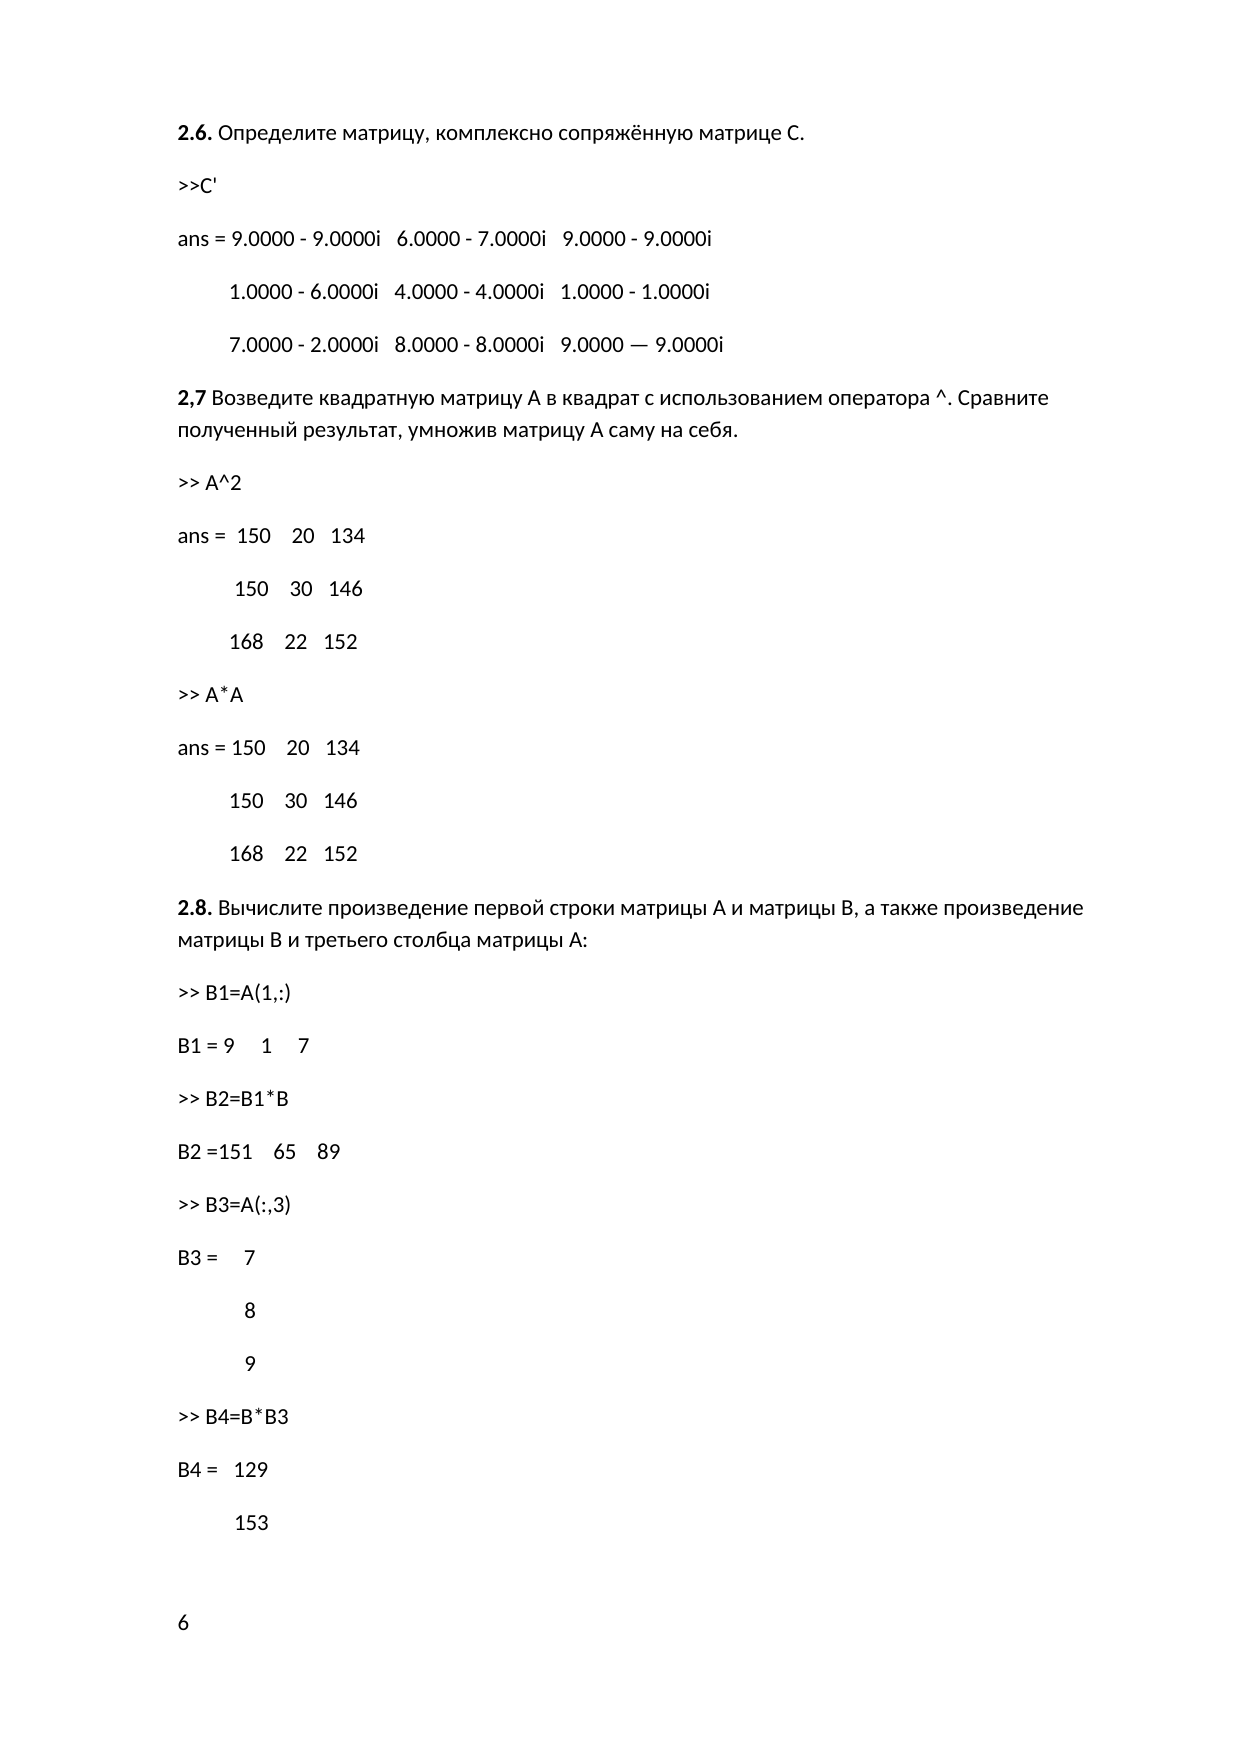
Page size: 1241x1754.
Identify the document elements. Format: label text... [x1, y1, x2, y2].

text B1 = 9 1 7 [177, 1031, 1152, 1059]
text ans = 150 20 134 [177, 521, 1152, 549]
text 8 [177, 1296, 1152, 1324]
text 153 [177, 1508, 1152, 1536]
text ans = 9.0000 - 9.0000i 6.0000 - 7.0000i 9.0000 - 9.0000i [177, 224, 1152, 252]
text ans = 150 20 134 [177, 733, 1152, 762]
text B2 =151 65 89 [177, 1137, 1152, 1165]
text >> A^2 [177, 468, 1152, 496]
text 150 30 146 [177, 574, 1152, 602]
text 2,7 Возведите квадратную матрицу A в квадрат с использованием оператора ^. Сравните полученный результат, умножив матрицу A саму на себя. [177, 383, 1152, 443]
text 1.0000 - 6.0000i 4.0000 - 4.0000i 1.0000 - 1.0000i [177, 277, 1152, 305]
text 2.6. Определите матрицу, комплексно сопряжённую матрице С. [177, 118, 1152, 146]
text >> B3=A(:,3) [177, 1190, 1152, 1218]
text >> B1=A(1,:) [177, 978, 1152, 1006]
text >>C' [177, 171, 1152, 199]
text >> A*A [177, 681, 1152, 708]
text B3 = 7 [177, 1243, 1152, 1271]
text 168 22 152 [177, 627, 1152, 656]
text 168 22 152 [177, 839, 1152, 868]
text B4 = 129 [177, 1455, 1152, 1483]
text >> B2=B1*B [177, 1084, 1152, 1112]
text 150 30 146 [177, 787, 1152, 814]
text >> B4=B*B3 [177, 1402, 1152, 1430]
text 9 [177, 1349, 1152, 1377]
text 7.0000 - 2.0000i 8.0000 - 8.0000i 9.0000 — 9.0000i [177, 330, 1152, 358]
text 2.8. Вычислите произведение первой строки матрицы A и матрицы B, а также произведение матрицы B и третьего столбца матрицы A: [177, 893, 1152, 953]
